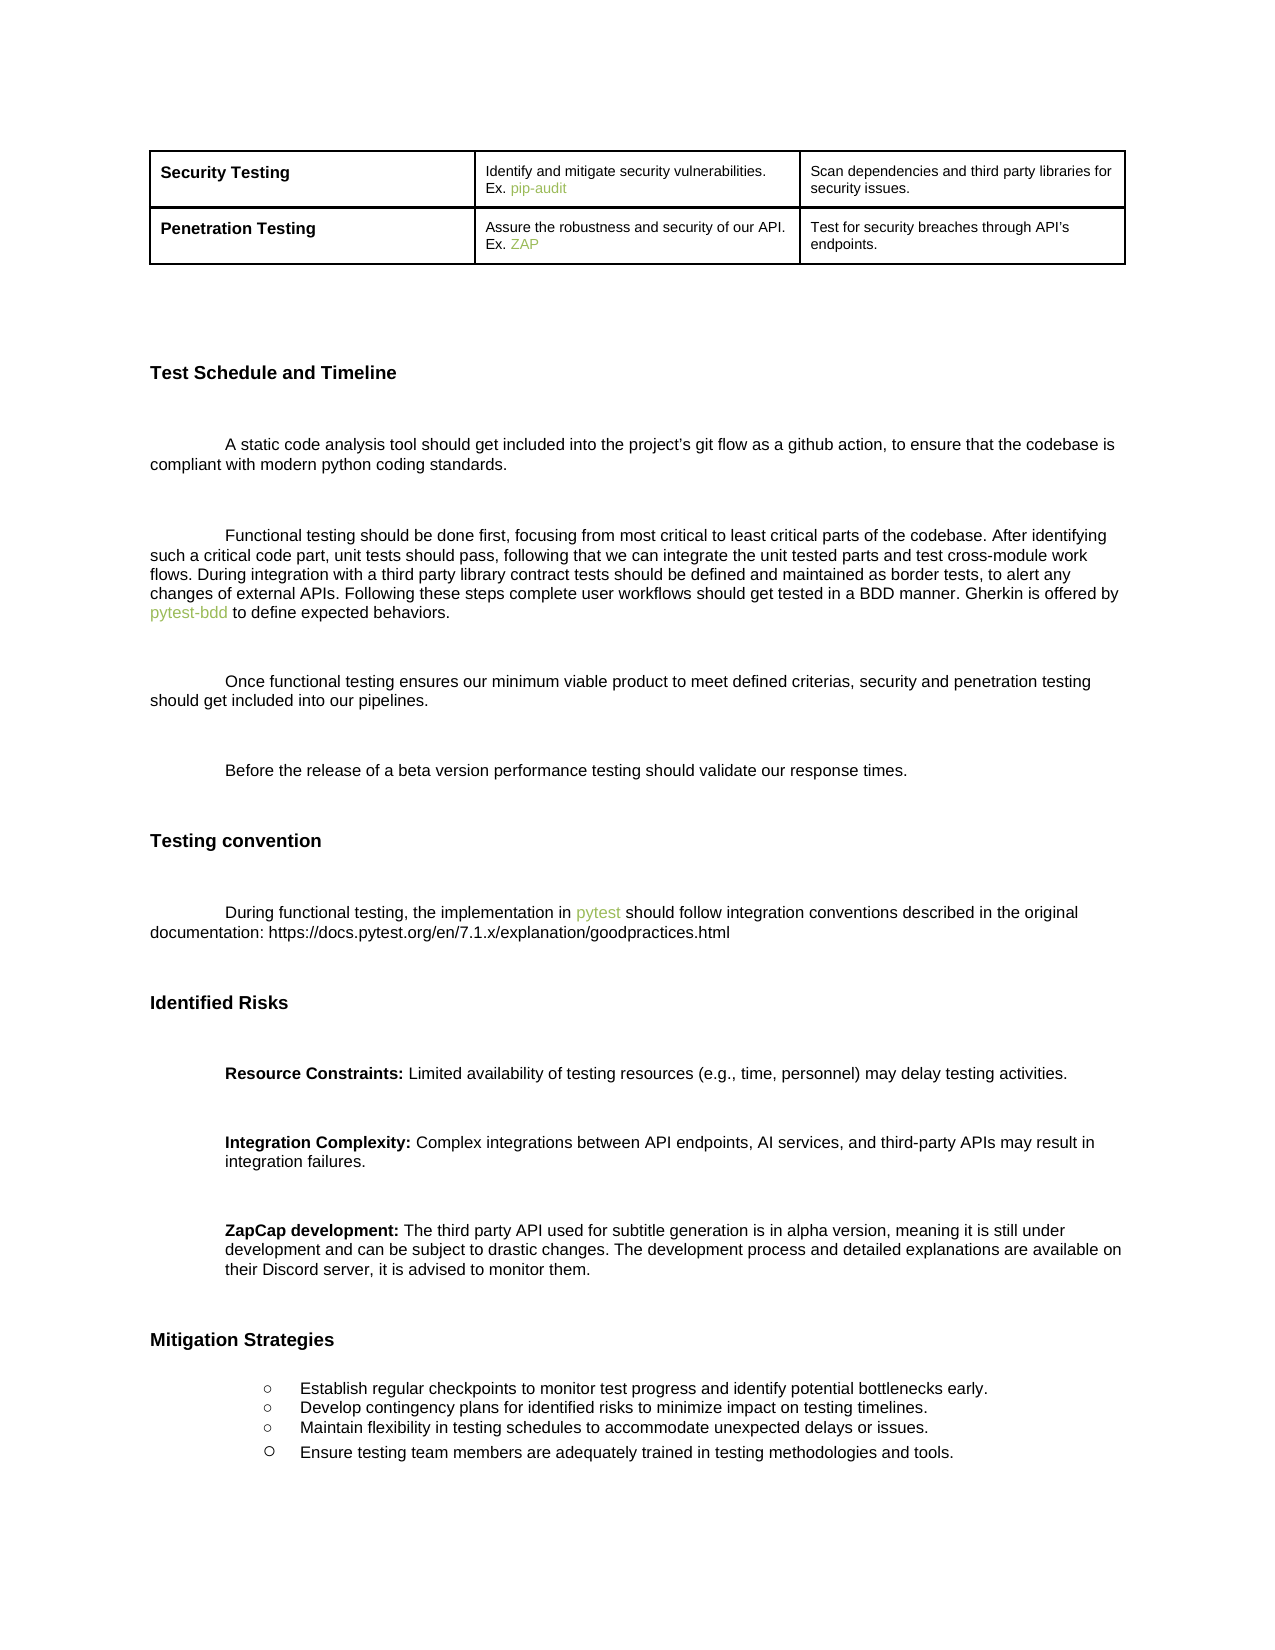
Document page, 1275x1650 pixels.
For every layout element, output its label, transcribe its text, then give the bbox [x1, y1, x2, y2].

table_cell Scan dependencies and third party libraries for security issues. [801, 152, 1124, 206]
text Functional testing should be done first, focusing from most critical to least critical parts of the codebase. After identifying such a critical code part, unit tests should pass, following that we can integrate the unit tested parts and test cross-module work flows. During integration with a third party library contract tests should be defined and maintained as border tests, to alert any changes of external APIs. Following these steps complete user workflows should get tested in a BDD manner. Gherkin is offered by pytest-bdd to define expected behaviors. [150, 524, 1125, 622]
text Resource Constraints: Limited availability of testing resources (e.g., time, personnel) may delay testing activities. [225, 1063, 1125, 1083]
text Integration Complexity: Complex integrations between API endpoints, AI services, and third-party APIs may result in integration failures. [225, 1133, 1125, 1171]
table_cell Penetration Testing [151, 209, 474, 263]
text Test Schedule and Timeline [150, 362, 1125, 383]
text Before the release of a beta version performance testing should validate our response times. [150, 760, 1125, 779]
text A static code analysis tool should get included into the project’s git flow as a github action, to ensure that the codebase is compliant with modern python coding standards. [150, 433, 1125, 474]
text Identified Risks [150, 992, 1125, 1013]
text ZapCap development: The third party API used for subtitle generation is in alpha version, meaning it is still under development and can be subject to drastic changes. The development process and detailed explanations are available on their Discord server, it is advised to monitor them. [225, 1221, 1125, 1278]
list Maintain flexibility in testing schedules to accommodate unexpected delays or issues. [262, 1417, 1125, 1437]
list Establish regular checkpoints to monitor test progress and identify potential bottlenecks early. [262, 1379, 1125, 1398]
table_cell Security Testing [151, 152, 474, 206]
table_cell Identify and mitigate security vulnerabilities. Ex. pip-audit [476, 152, 799, 206]
text Testing convention [150, 829, 1125, 851]
table_cell Test for security breaches through API’s endpoints. [801, 209, 1124, 263]
text Once functional testing ensures our minimum viable product to meet defined criterias, security and penetration testing should get included into our pipelines. [150, 672, 1125, 710]
table_cell Assure the robustness and security of our API. Ex. ZAP [476, 209, 799, 263]
subtitle Mitigation Strategies [150, 1328, 1125, 1350]
list Develop contingency plans for identified risks to minimize impact on testing timelines. [262, 1398, 1125, 1417]
text During functional testing, the implementation in pytest should follow integration conventions described in the original documentation: https://docs.pytest.org/en/7.1.x/explanation/goodpractices.html [150, 901, 1125, 942]
list Ensure testing team members are adequately trained in testing methodologies and tools. [262, 1437, 1125, 1463]
